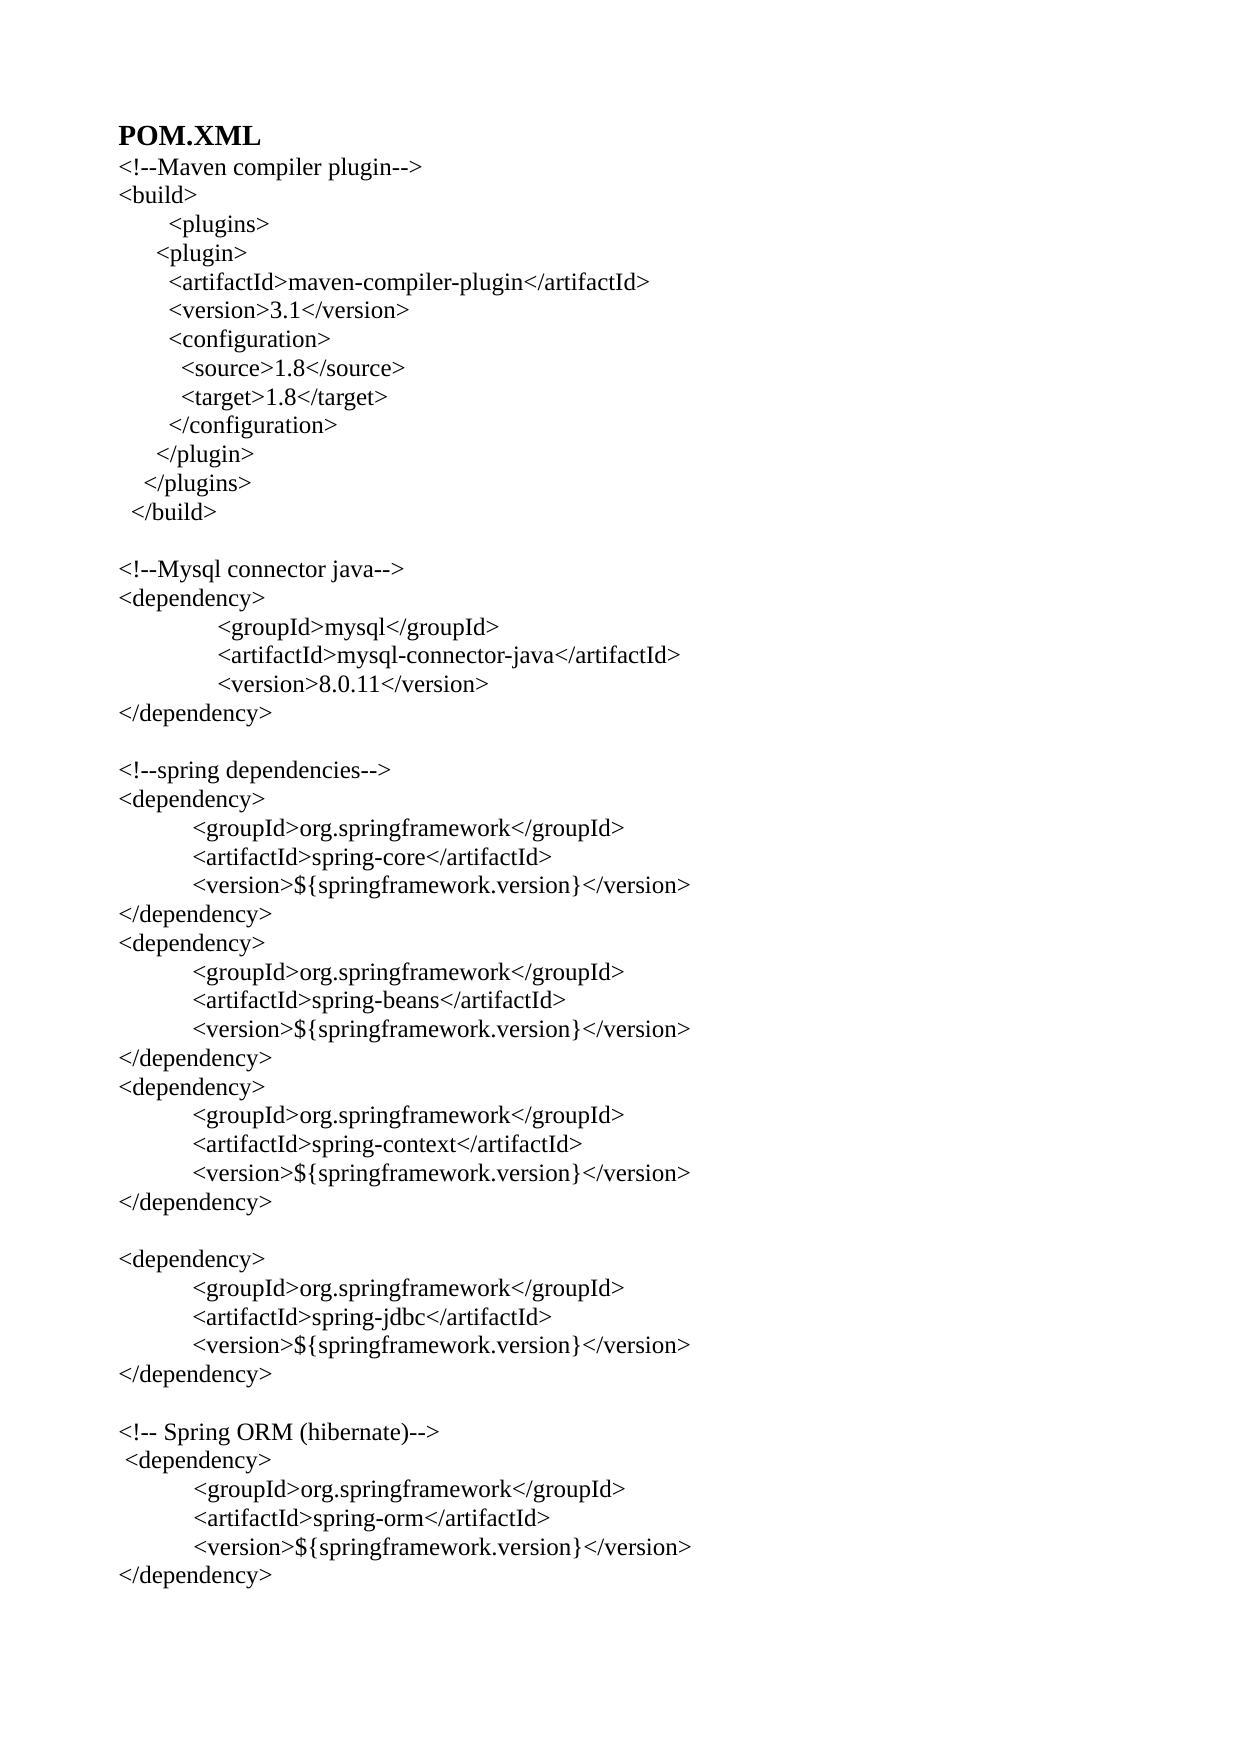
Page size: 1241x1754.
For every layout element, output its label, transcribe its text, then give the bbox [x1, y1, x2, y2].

text </dependency> [118, 1043, 1122, 1072]
text <groupId>org.springframework</groupId> [118, 1474, 1122, 1503]
text <artifactId>spring-core</artifactId> [118, 842, 1122, 870]
text <dependency> [118, 1445, 1122, 1474]
text <version>${springframework.version}</version> [118, 1158, 1122, 1187]
text </dependency> [118, 1187, 1122, 1215]
text <dependency> [118, 1244, 1122, 1273]
text POM.XML [118, 118, 1122, 152]
text </plugins> [118, 468, 1122, 497]
text <dependency> [118, 928, 1122, 957]
text <groupId>org.springframework</groupId> [118, 1273, 1122, 1302]
text <!--Mysql connector java--> [118, 554, 1122, 583]
text <version>8.0.11</version> [118, 669, 1122, 698]
text <dependency> [118, 1072, 1122, 1100]
text <groupId>org.springframework</groupId> [118, 1100, 1122, 1129]
text <version>${springframework.version}</version> [118, 1014, 1122, 1043]
text <build> [118, 180, 1122, 209]
text <artifactId>maven-compiler-plugin</artifactId> [118, 267, 1122, 295]
text <artifactId>spring-orm</artifactId> [118, 1503, 1122, 1532]
text <groupId>org.springframework</groupId> [118, 813, 1122, 842]
text <!-- Spring ORM (hibernate)--> [118, 1417, 1122, 1445]
text <groupId>mysql</groupId> [118, 612, 1122, 640]
text <!--Maven compiler plugin--> [118, 152, 1122, 180]
text </configuration> [118, 410, 1122, 439]
text </build> [118, 497, 1122, 525]
text <version>${springframework.version}</version> [118, 1330, 1122, 1359]
text <artifactId>spring-jdbc</artifactId> [118, 1302, 1122, 1330]
text <plugin> [118, 238, 1122, 267]
text </plugin> [118, 439, 1122, 468]
text <plugins> [118, 209, 1122, 238]
text <version>${springframework.version}</version> [118, 1532, 1122, 1560]
text <groupId>org.springframework</groupId> [118, 957, 1122, 985]
text <!--spring dependencies--> [118, 755, 1122, 784]
text <dependency> [118, 784, 1122, 813]
text <source>1.8</source> [118, 353, 1122, 382]
text </dependency> [118, 1359, 1122, 1388]
text <configuration> [118, 324, 1122, 353]
text <artifactId>spring-beans</artifactId> [118, 985, 1122, 1014]
text <dependency> [118, 583, 1122, 612]
text </dependency> [118, 1560, 1122, 1589]
text <version>3.1</version> [118, 295, 1122, 324]
text </dependency> [118, 899, 1122, 928]
text <artifactId>mysql-connector-java</artifactId> [118, 640, 1122, 669]
text <version>${springframework.version}</version> [118, 870, 1122, 899]
text <artifactId>spring-context</artifactId> [118, 1129, 1122, 1158]
text <target>1.8</target> [118, 382, 1122, 410]
text </dependency> [118, 698, 1122, 727]
